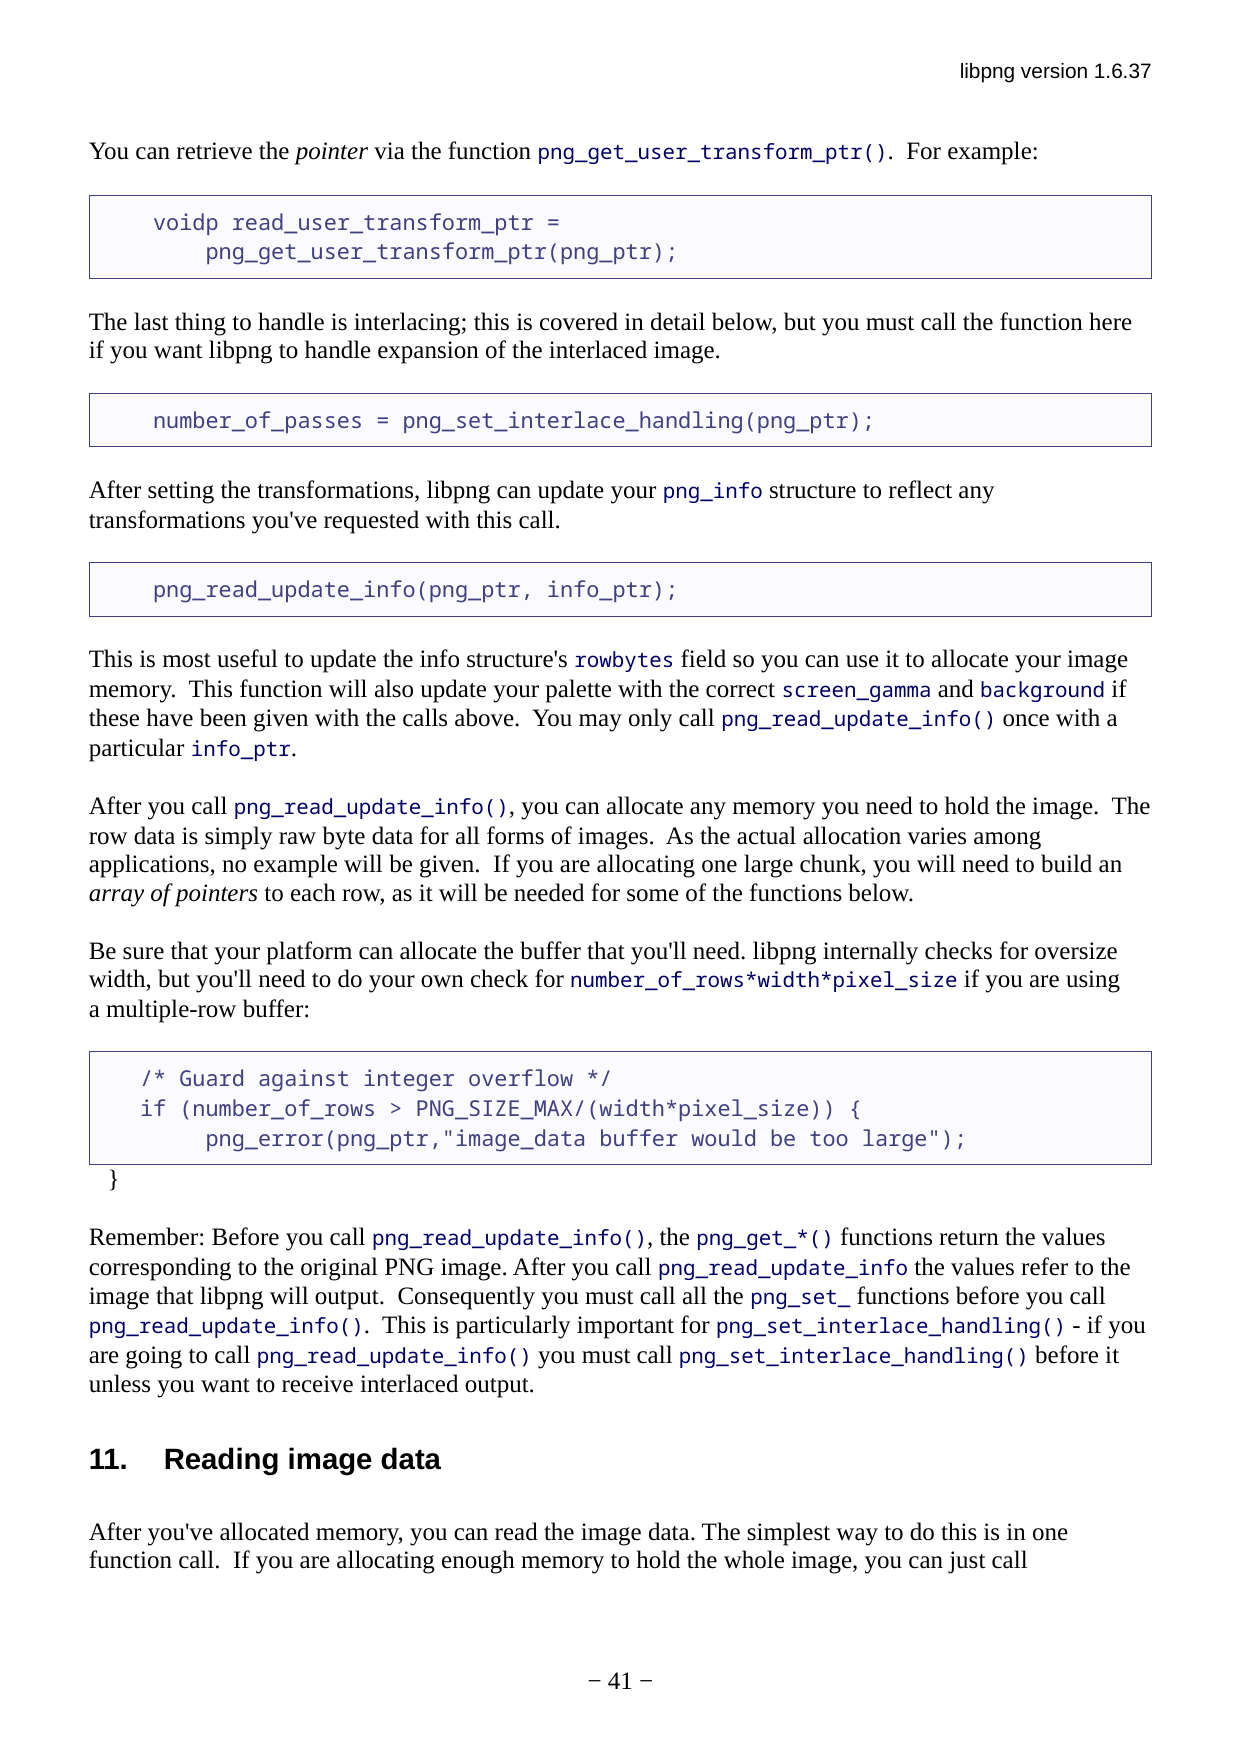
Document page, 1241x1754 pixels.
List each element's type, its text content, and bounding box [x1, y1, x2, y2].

text png_get_user_transform_ptr(png_ptr); [90, 224, 1151, 278]
text The last thing to handle is interlacing; this is covered in detail below, but you must call the function here if you want libpng to handle expansion of the interlaced image. [88, 307, 1152, 364]
text png_error(png_ptr,"image_data buffer would be too large"); [90, 1111, 1151, 1164]
text png_read_update_info(png_ptr, info_ptr); [90, 563, 1151, 616]
text /* Guard against integer overflow */ [90, 1052, 1151, 1081]
text Be sure that your platform can allocate the buffer that you'll need. libpng internally checks for oversize width, but you'll need to do your own check for number_of_rows*width*pixel_size if you are using [88, 936, 1152, 994]
text a multiple-row buffer: [88, 994, 1152, 1023]
text } [88, 1164, 1152, 1193]
text if (number_of_rows > PNG_SIZE_MAX/(width*pixel_size)) { [90, 1081, 1151, 1111]
subtitle Reading image data [88, 1442, 1152, 1475]
text After you call png_read_update_info(), you can allocate any memory you need to hold the image. The row data is simply raw byte data for all forms of images. As the actual allocation varies among applications, no example will be given. If you are allocating one large chunk, you will need to build an array of pointers to each row, as it will be needed for some of the functions below. [88, 791, 1152, 907]
text Remember: Before you call png_read_update_info(), the png_get_*() functions return the values corresponding to the original PNG image. After you call png_read_update_info the values refer to the image that libpng will output. Consequently you must call all the png_set_ functions before you call png_read_update_info(). This is particularly important for png_set_interlace_handling() - if you are going to call png_read_update_info() you must call png_set_interlace_handling() before it unless you want to receive interlaced output. [88, 1222, 1152, 1398]
text number_of_passes = png_set_interlace_handling(png_ptr); [90, 394, 1151, 446]
text After setting the transformations, libpng can update your png_info structure to reflect any transformations you've requested with this call. [88, 475, 1152, 533]
text voidp read_user_transform_ptr = [90, 196, 1151, 224]
text You can retrieve the pointer via the function png_get_user_transform_ptr(). For example: [88, 136, 1152, 166]
text This is most useful to update the info structure's rowbytes field so you can use it to allocate your image memory. This function will also update your palette with the correct screen_gamma and background if these have been given with the calls above. You may only call png_read_update_info() once with a particular info_ptr. [88, 644, 1152, 762]
text After you've allocated memory, you can read the image data. The simplest way to do this is in one function call. If you are allocating enough memory to hold the whole image, you can just call [88, 1517, 1152, 1574]
